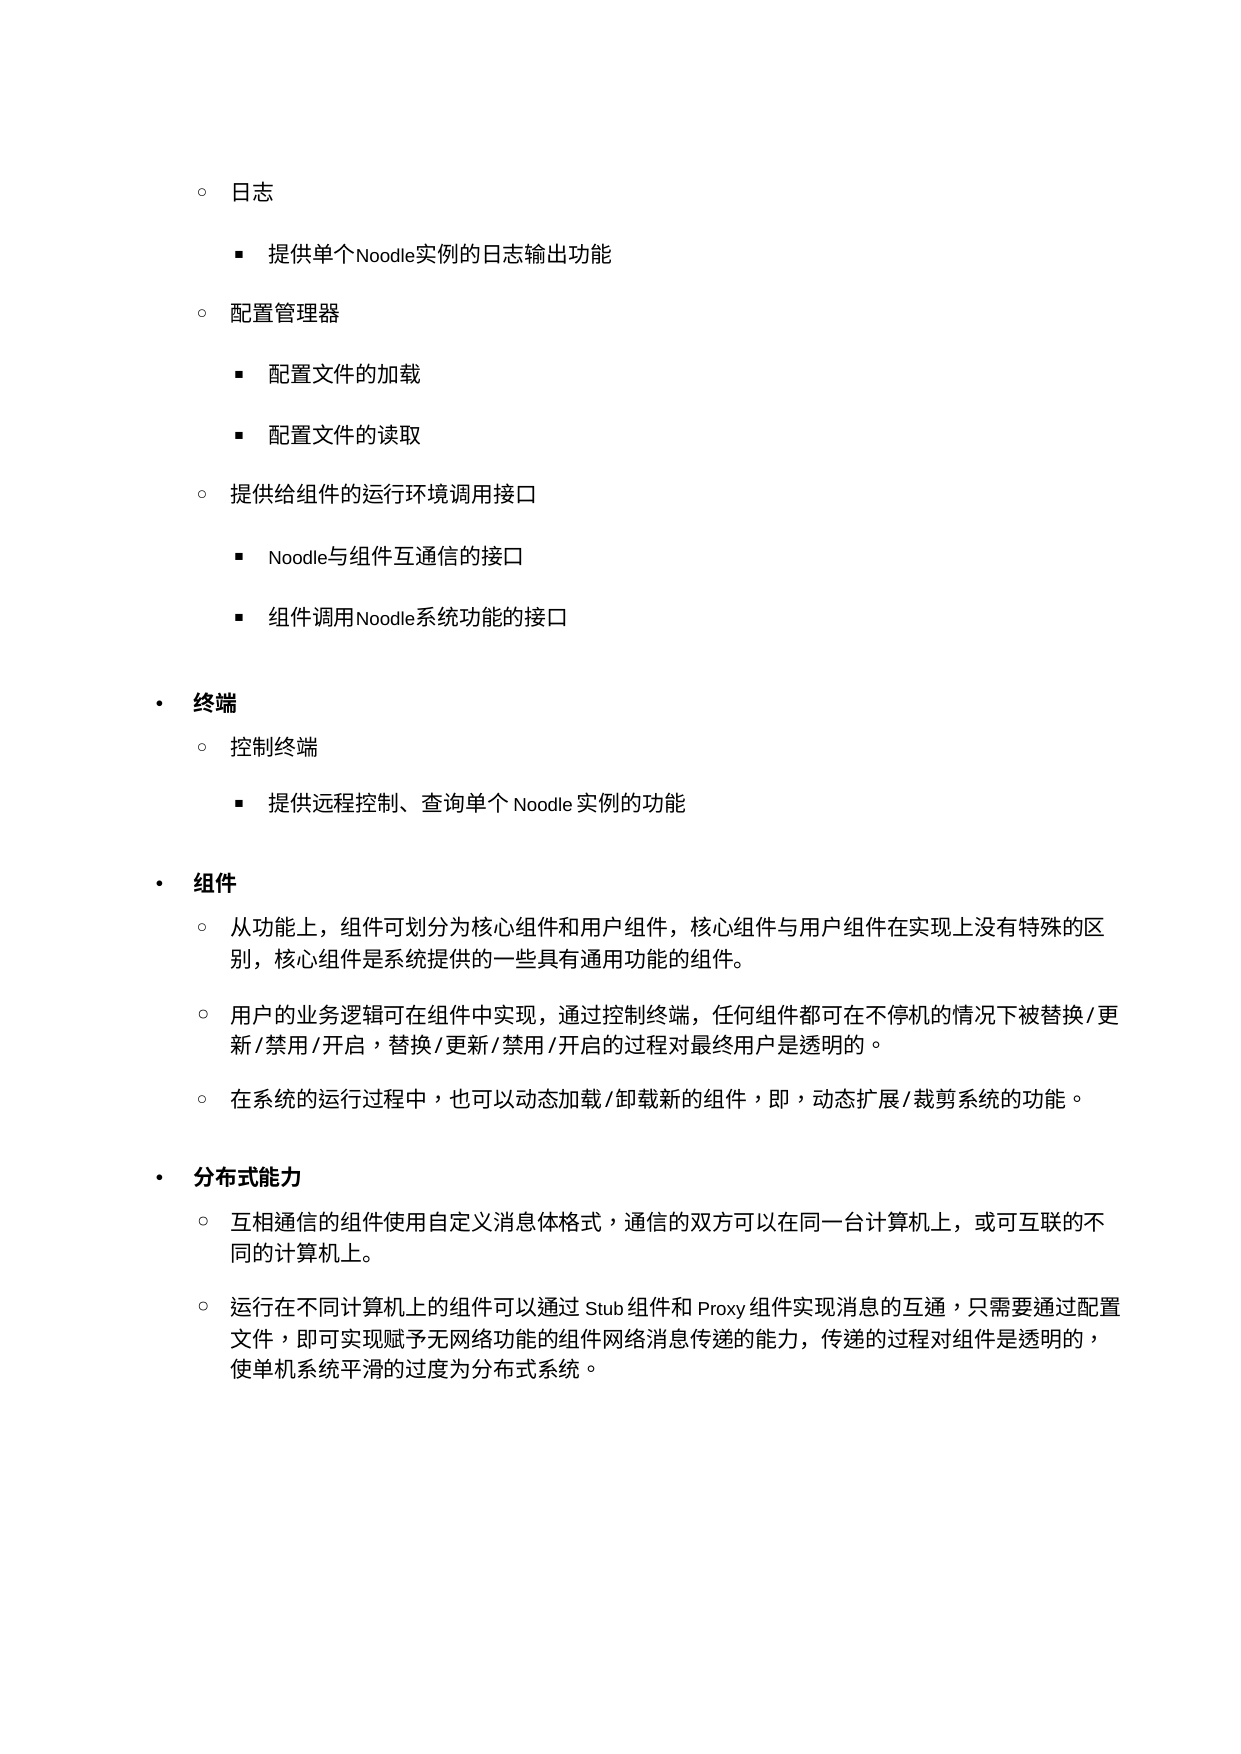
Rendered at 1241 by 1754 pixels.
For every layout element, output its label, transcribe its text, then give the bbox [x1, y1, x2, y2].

subtitle 组件 [156, 866, 1122, 898]
list 运行在不同计算机上的组件可以通过Stub组件和Proxy组件实现消息的互通，只需要通过配置文件，即可实现赋予无网络功能的组件网络消息传递的能力，传递的过程对组件是透明的，使单机系统平滑的过度为分布式系统。 [193, 1292, 1122, 1383]
subtitle 终端 [156, 686, 1122, 717]
list 配置文件的读取 [231, 418, 1122, 450]
subtitle 分布式能力 [156, 1162, 1122, 1192]
list 配置管理器 [193, 298, 1122, 328]
list 提供给组件的运行环境调用接口 [193, 479, 1122, 509]
list 提供单个Noodle实例的日志输出功能 [231, 237, 1122, 268]
list 配置文件的加载 [231, 357, 1122, 389]
list 从功能上，组件可划分为核心组件和用户组件，核心组件与用户组件在实现上没有特殊的区别，核心组件是系统提供的一些具有通用功能的组件。 [193, 910, 1122, 974]
list 互相通信的组件使用自定义消息体格式，通信的双方可以在同一台计算机上，或可互联的不同的计算机上。 [193, 1204, 1122, 1268]
list 在系统的运行过程中，也可以动态加载/卸载新的组件，即，动态扩展/裁剪系统的功能。 [193, 1083, 1122, 1113]
list 用户的业务逻辑可在组件中实现，通过控制终端，任何组件都可在不停机的情况下被替换/更新/禁用/开启，替换/更新/禁用/开启的过程对最终用户是透明的。 [193, 998, 1122, 1059]
list Noodle与组件互通信的接口 [231, 539, 1122, 570]
list 提供远程控制、查询单个Noodle实例的功能 [231, 786, 1122, 817]
list 组件调用Noodle系统功能的接口 [231, 600, 1122, 631]
list 日志 [193, 177, 1122, 207]
list 控制终端 [193, 730, 1122, 761]
